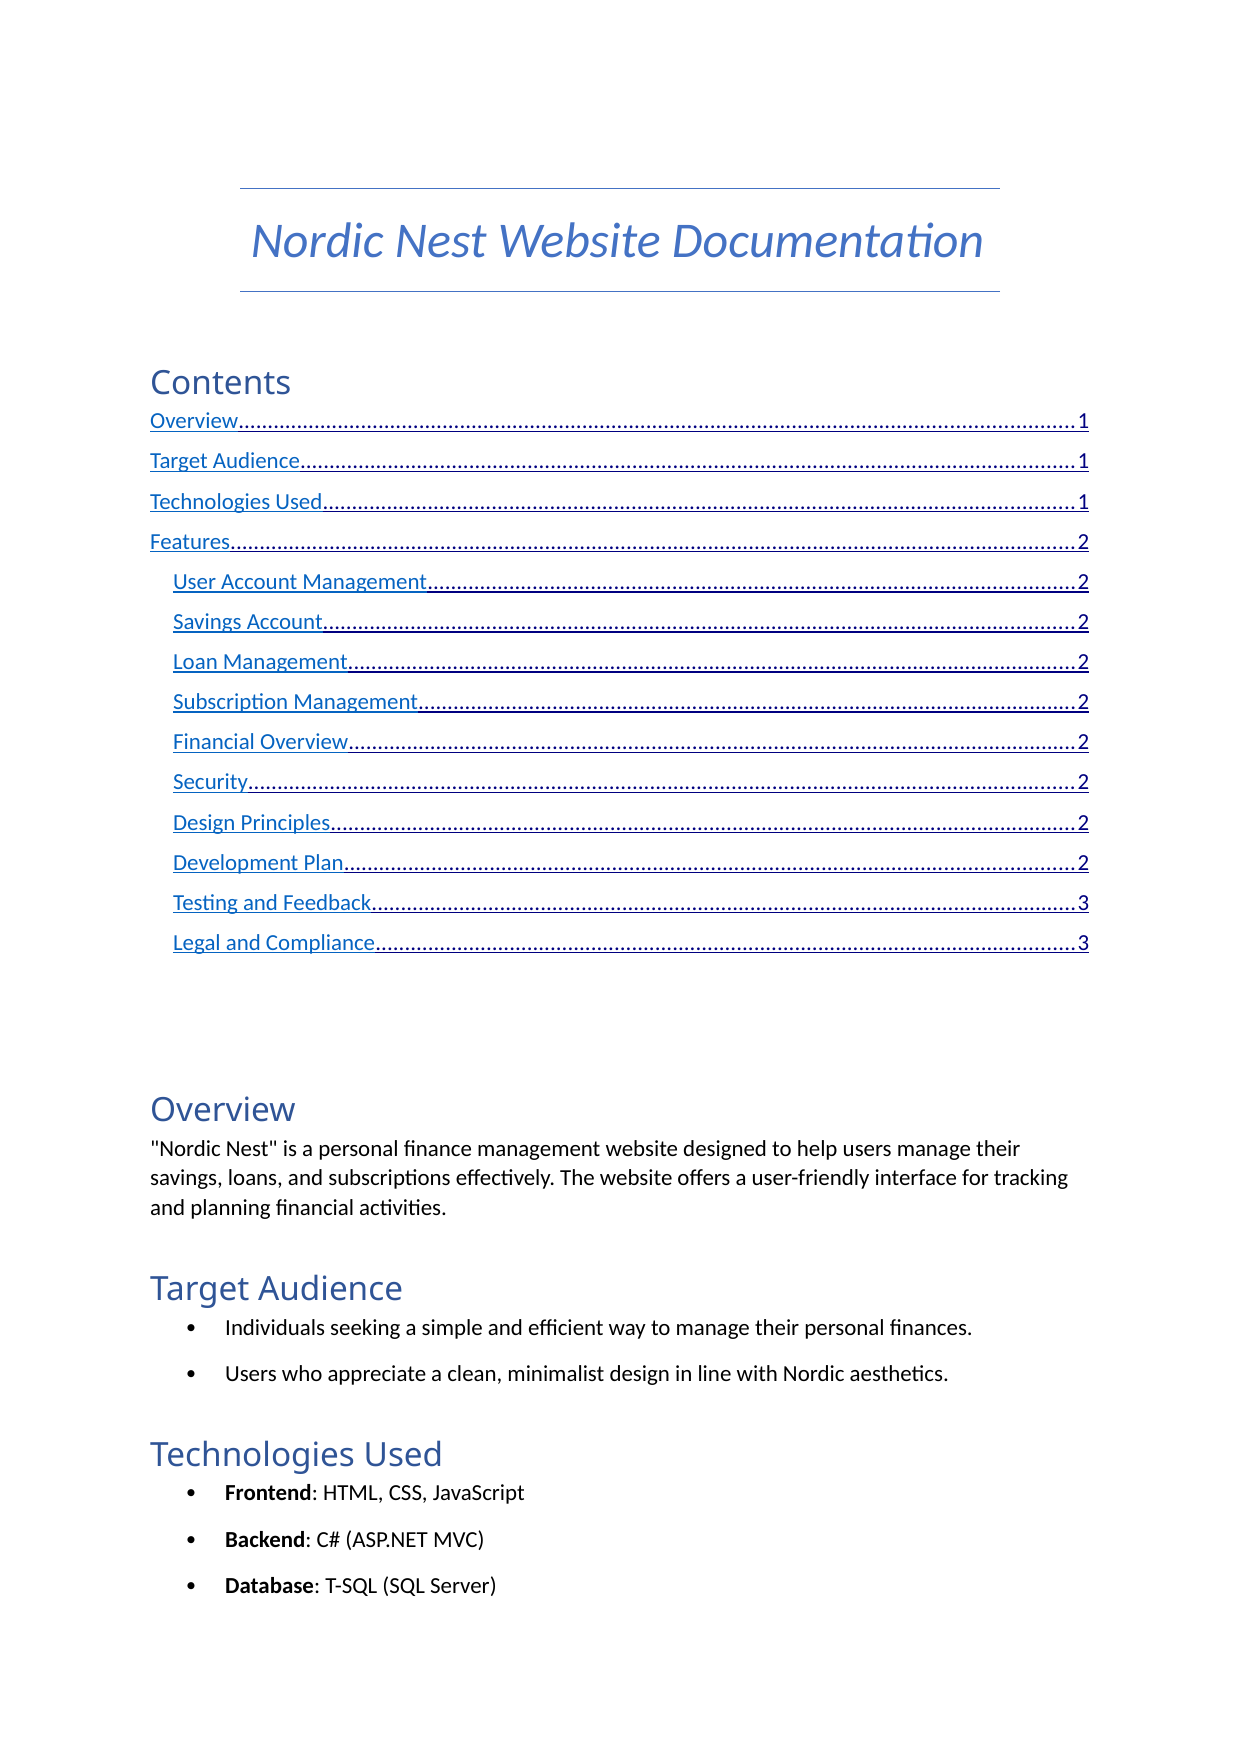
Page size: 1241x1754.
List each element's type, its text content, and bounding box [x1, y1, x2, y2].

subtitle Target Audience [150, 1264, 1090, 1310]
text Security 2 [173, 767, 1090, 796]
text Legal and Compliance 3 [173, 928, 1090, 956]
text Financial Overview 2 [173, 727, 1090, 755]
text Savings Account 2 [173, 607, 1090, 635]
subtitle Contents [150, 358, 1090, 404]
subtitle Technologies Used [150, 1430, 1090, 1476]
list Database: T-SQL (SQL Server) [187, 1571, 1090, 1599]
text Testing and Feedback 3 [173, 888, 1090, 916]
subtitle Overview [150, 1086, 1090, 1131]
text Target Audience 1 [150, 447, 1090, 475]
text "Nordic Nest" is a personal finance management website designed to help users manage their savings, loans, and subscriptions effectively. The website offers a user-friendly interface for tracking and planning financial activities. [150, 1134, 1090, 1221]
text Loan Management 2 [173, 647, 1090, 675]
text Nordic Nest Website Documentation [240, 189, 1000, 291]
list Users who appreciate a clean, minimalist design in line with Nordic aesthetics. [187, 1359, 1090, 1387]
text Subscription Management 2 [173, 687, 1090, 715]
list Backend: C# (ASP.NET MVC) [187, 1525, 1090, 1553]
text Features 2 [150, 527, 1090, 555]
text Technologies Used 1 [150, 487, 1090, 515]
text User Account Management 2 [173, 567, 1090, 595]
text Design Principles 2 [173, 808, 1090, 836]
list Frontend: HTML, CSS, JavaScript [187, 1478, 1090, 1507]
list Individuals seeking a simple and efficient way to manage their personal finances. [187, 1313, 1090, 1341]
text Overview 1 [150, 407, 1090, 434]
text Development Plan 2 [173, 848, 1090, 876]
